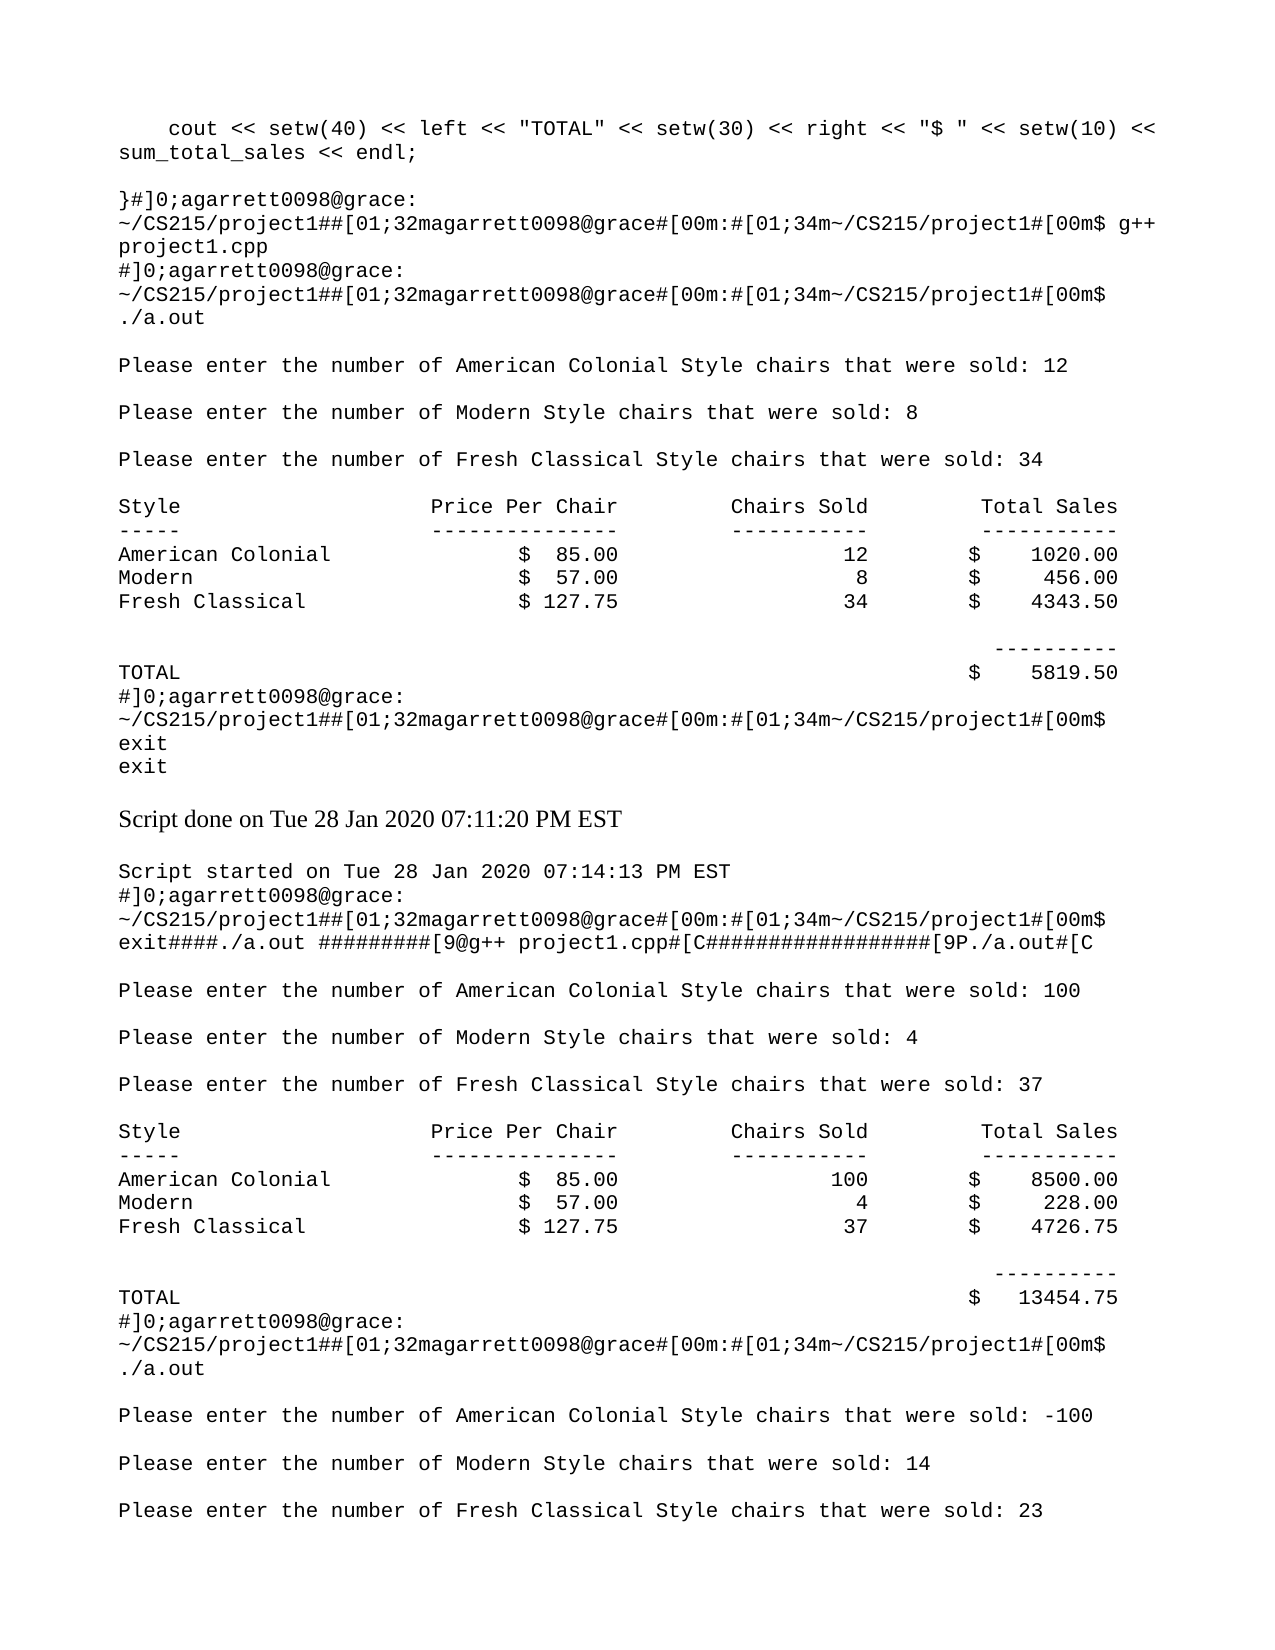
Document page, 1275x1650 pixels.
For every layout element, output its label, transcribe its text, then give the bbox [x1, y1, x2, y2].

text Please enter the number of Fresh Classical Style chairs that were sold: 23 [118, 1500, 1157, 1523]
text Fresh Classical $ 127.75 34 $ 4343.50 [118, 591, 1157, 615]
text ---------- [118, 638, 1157, 662]
text #]0;agarrett0098@grace: ~/CS215/project1##[01;32magarrett0098@grace#[00m:#[01;34m~/CS215/project1#[00m$ exit####./a.out #########[9@g++ project1.cpp#[C##################[9P./a.out#[C [118, 885, 1157, 956]
text ----- --------------- ----------- ----------- [118, 520, 1157, 544]
text American Colonial $ 85.00 12 $ 1020.00 [118, 544, 1157, 567]
text #]0;agarrett0098@grace: ~/CS215/project1##[01;32magarrett0098@grace#[00m:#[01;34m~/CS215/project1#[00m$ ./a.out [118, 1311, 1157, 1382]
text Script started on Tue 28 Jan 2020 07:14:13 PM EST [118, 861, 1157, 885]
text American Colonial $ 85.00 100 $ 8500.00 [118, 1169, 1157, 1192]
text #]0;agarrett0098@grace: ~/CS215/project1##[01;32magarrett0098@grace#[00m:#[01;34m~/CS215/project1#[00m$ exit [118, 686, 1157, 757]
text cout << setw(40) << left << "TOTAL" << setw(30) << right << "$ " << setw(10) << sum_total_sales << endl; [118, 118, 1157, 165]
text ---------- [118, 1263, 1157, 1287]
text }#]0;agarrett0098@grace: ~/CS215/project1##[01;32magarrett0098@grace#[00m:#[01;34m~/CS215/project1#[00m$ g++ project1.cpp [118, 189, 1157, 260]
text Please enter the number of Fresh Classical Style chairs that were sold: 37 [118, 1074, 1157, 1098]
text Please enter the number of Modern Style chairs that were sold: 4 [118, 1027, 1157, 1051]
text Script done on Tue 28 Jan 2020 07:11:20 PM EST [118, 804, 1157, 833]
text Please enter the number of American Colonial Style chairs that were sold: 100 [118, 979, 1157, 1003]
text Fresh Classical $ 127.75 37 $ 4726.75 [118, 1216, 1157, 1240]
text Modern $ 57.00 4 $ 228.00 [118, 1192, 1157, 1216]
text TOTAL $ 5819.50 [118, 662, 1157, 686]
text Please enter the number of Fresh Classical Style chairs that were sold: 34 [118, 449, 1157, 473]
text TOTAL $ 13454.75 [118, 1287, 1157, 1311]
text Style Price Per Chair Chairs Sold Total Sales [118, 1121, 1157, 1145]
text Please enter the number of American Colonial Style chairs that were sold: -100 [118, 1405, 1157, 1429]
text ----- --------------- ----------- ----------- [118, 1145, 1157, 1169]
text #]0;agarrett0098@grace: ~/CS215/project1##[01;32magarrett0098@grace#[00m:#[01;34m~/CS215/project1#[00m$ ./a.out [118, 260, 1157, 331]
text Please enter the number of American Colonial Style chairs that were sold: 12 [118, 354, 1157, 378]
text Modern $ 57.00 8 $ 456.00 [118, 567, 1157, 591]
text exit [118, 757, 1157, 780]
text Please enter the number of Modern Style chairs that were sold: 8 [118, 402, 1157, 426]
text Please enter the number of Modern Style chairs that were sold: 14 [118, 1452, 1157, 1476]
text Style Price Per Chair Chairs Sold Total Sales [118, 496, 1157, 520]
